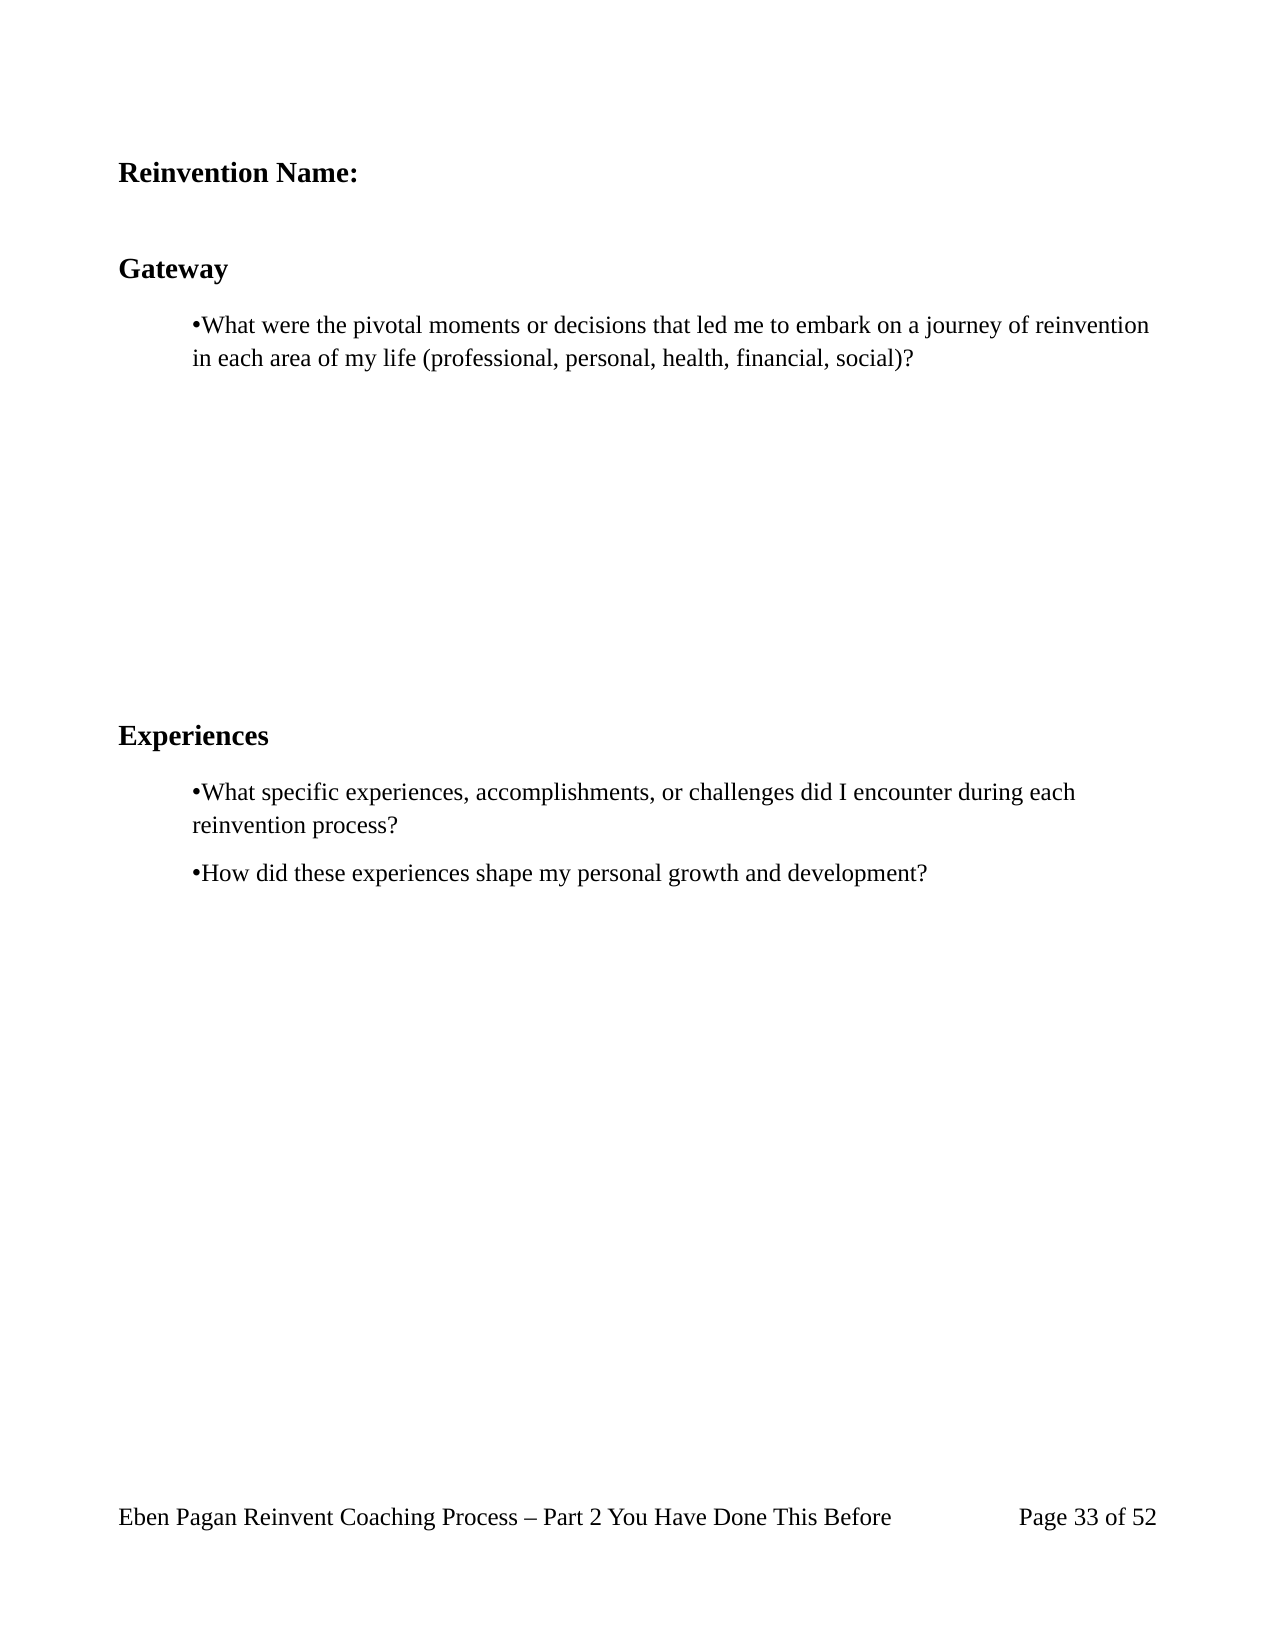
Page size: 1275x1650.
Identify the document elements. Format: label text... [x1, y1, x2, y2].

subtitle Reinvention Name: [118, 156, 1157, 189]
list How did these experiences shape my personal growth and development? [118, 858, 1157, 886]
subtitle Experiences [118, 718, 1157, 752]
list What specific experiences, accomplishments, or challenges did I encounter during each reinvention process? [118, 777, 1157, 839]
list What were the pivotal moments or decisions that led me to embark on a journey of reinvention in each area of my life (professional, personal, health, financial, social)? [118, 310, 1157, 372]
subtitle Gateway [118, 252, 1157, 285]
